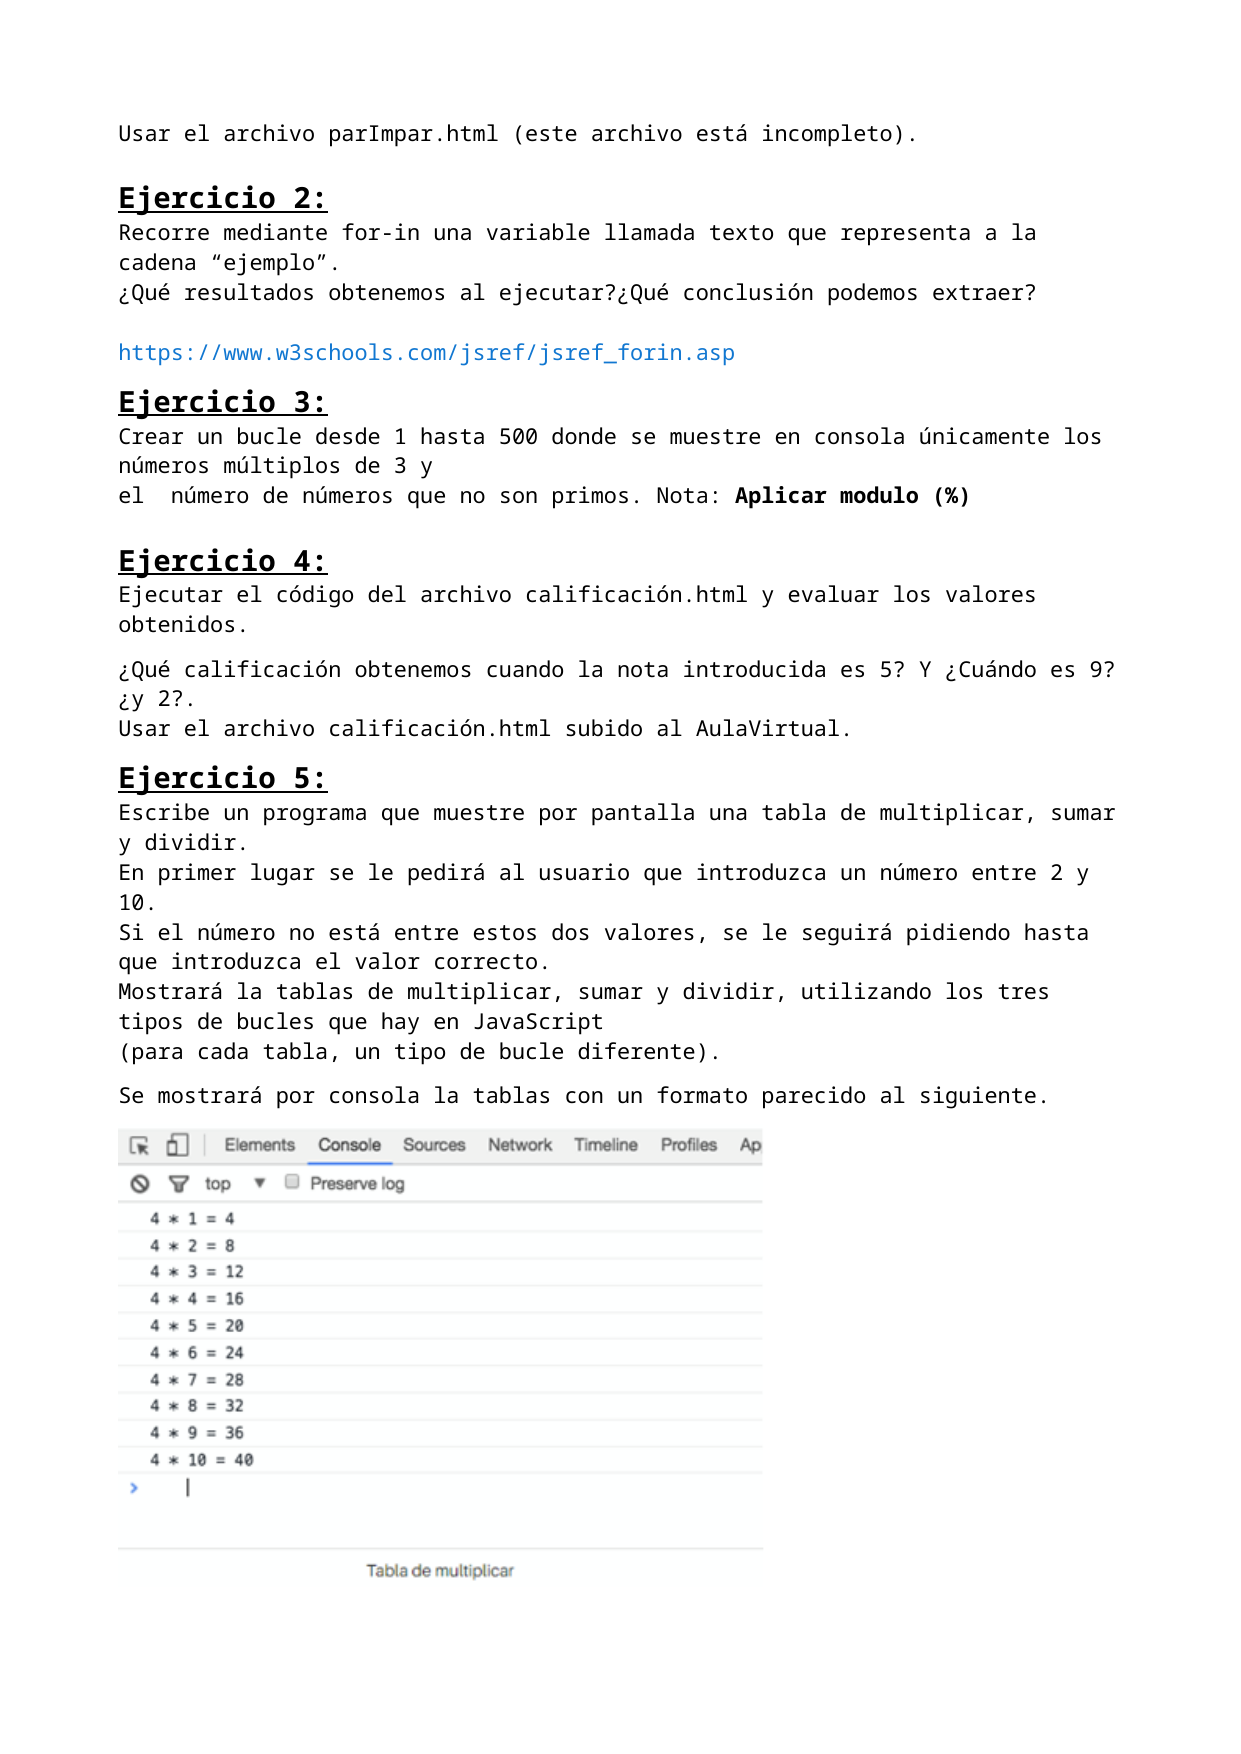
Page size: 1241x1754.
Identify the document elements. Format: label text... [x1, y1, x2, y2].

picture [118, 1124, 764, 1587]
text Se mostrará por consola la tablas con un formato parecido al siguiente. [118, 1080, 1122, 1110]
text Ejercicio 5: Escribe un programa que muestre por pantalla una tabla de multiplicar, sumar y dividir. En primer lugar se le pedirá al usuario que introduzca un número entre 2 y 10. Si el número no está entre estos dos valores, se le seguirá pidiendo hasta que introduzca el valor correcto. Mostrará la tablas de multiplicar, sumar y dividir, utilizando los tres tipos de bucles que hay en JavaScript (para cada tabla, un tipo de bucle diferente). [118, 758, 1122, 1065]
text Usar el archivo parImpar.html (este archivo está incompleto). Ejercicio 2: Recorre mediante for-in una variable llamada texto que representa a la cadena “ejemplo”. ¿Qué resultados obtenemos al ejecutar?¿Qué conclusión podemos extraer? https://www.w3schools.com/jsref/jsref_forin.asp [118, 118, 1122, 366]
text ¿Qué calificación obtenemos cuando la nota introducida es 5? Y ¿Cuándo es 9? ¿y 2?. Usar el archivo calificación.html subido al AulaVirtual. [118, 654, 1122, 743]
text Ejercicio 3: Crear un bucle desde 1 hasta 500 donde se muestre en consola únicamente los números múltiplos de 3 y el número de números que no son primos. Nota: Aplicar modulo (%) Ejercicio 4: Ejecutar el código del archivo calificación.html y evaluar los valores obtenidos. [118, 381, 1122, 639]
